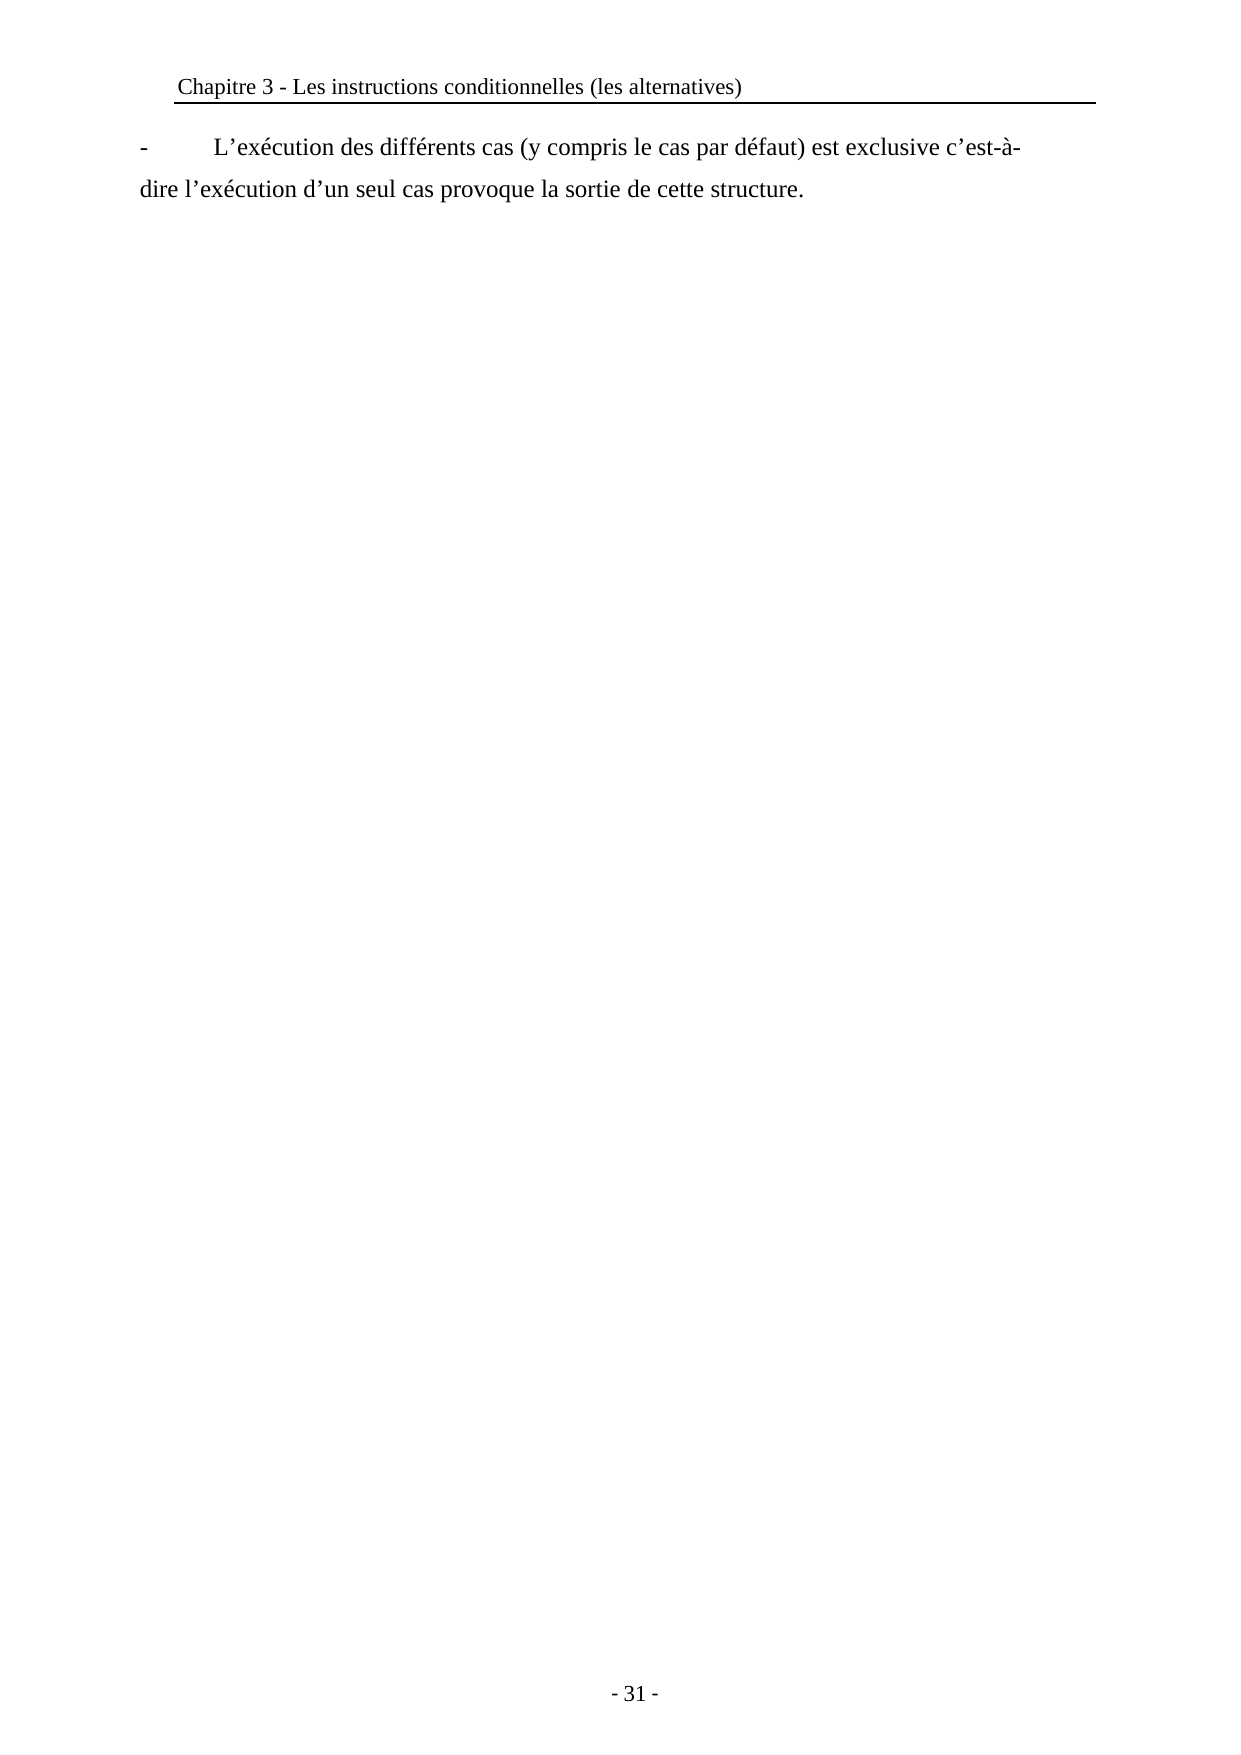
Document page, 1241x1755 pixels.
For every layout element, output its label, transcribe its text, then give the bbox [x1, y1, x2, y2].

list L’exécution des différents cas (y compris le cas par défaut) est exclusive c’est-à- dire l’exécution d’un seul cas provoque la sortie de cette structure. [139, 132, 1061, 203]
